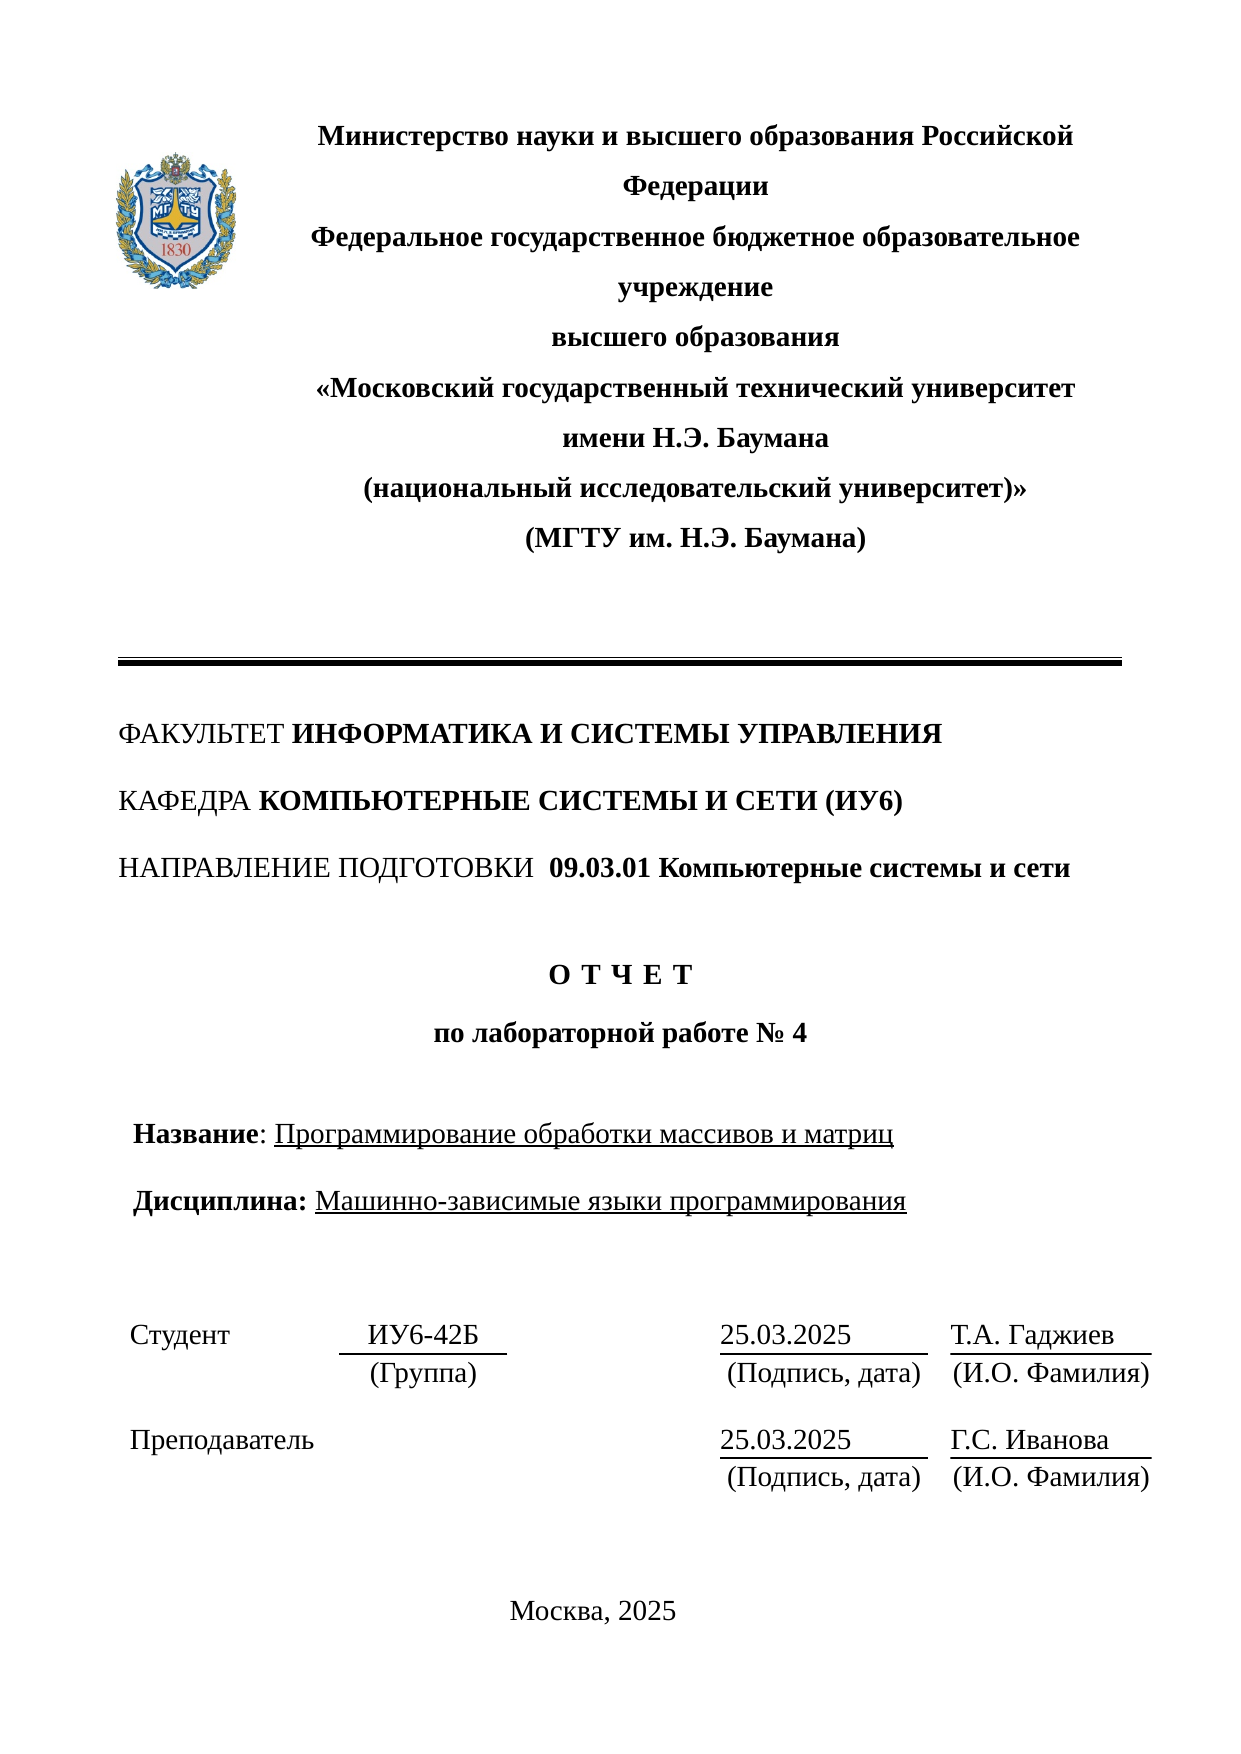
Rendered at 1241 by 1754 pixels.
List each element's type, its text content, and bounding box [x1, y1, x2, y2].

table_cell [519, 1388, 709, 1422]
table_cell [118, 1459, 328, 1492]
table_cell Преподаватель [118, 1422, 328, 1459]
table_cell [118, 1355, 328, 1388]
table_header ИУ6-42Б [328, 1318, 519, 1355]
table_header Министерство науки и высшего образования Российской Федерации Федеральное государственное бюджетное образовательное учреждение высшего образования «Московский государственный технический университет имени Н.Э. Баумана (национальный исследовательский университет)» (МГТУ им. Н.Э. Баумана) [254, 118, 1137, 571]
picture [115, 152, 237, 289]
table_header [519, 1318, 709, 1355]
table_header Студент [118, 1318, 328, 1355]
text КАФЕДРА Компьютерные системы и сети (ИУ6) [118, 783, 1122, 817]
table_cell [709, 1388, 939, 1422]
table_cell (Подпись, дата) [709, 1355, 939, 1388]
table_cell 25.03.2025 [709, 1422, 939, 1459]
table_header [107, 118, 254, 571]
table_cell (Подпись, дата) [709, 1459, 939, 1492]
table_header Т.А. Гаджиев [939, 1318, 1163, 1355]
table_cell (И.О. Фамилия) [939, 1355, 1163, 1388]
table_cell [328, 1388, 519, 1422]
table_cell [519, 1422, 709, 1459]
table_cell [328, 1422, 519, 1459]
subtitle Отчет [118, 957, 1122, 991]
text Дисциплина: Машинно-зависимые языки программирования [133, 1183, 1122, 1217]
table_cell [519, 1459, 709, 1492]
subtitle по лабораторной работе № 4 [118, 1016, 1122, 1049]
table_cell (И.О. Фамилия) [939, 1459, 1163, 1492]
table_cell [328, 1459, 519, 1492]
table_cell [939, 1388, 1163, 1422]
table_cell Г.С. Иванова [939, 1422, 1163, 1459]
text Москва, 2025 [118, 1593, 1122, 1627]
table_cell [519, 1355, 709, 1388]
text НАПРАВЛЕНИЕ ПОДГОТОВКИ 09.03.01 Компьютерные системы и сети [118, 851, 1122, 884]
text Название: Программирование обработки массивов и матриц­ [133, 1116, 1122, 1150]
table_cell [118, 1388, 328, 1422]
text ФАКУЛЬТЕТ Информатика и системы управления [118, 716, 1122, 750]
table_header 25.03.2025 [709, 1318, 939, 1355]
table_cell (Группа) [328, 1355, 519, 1388]
